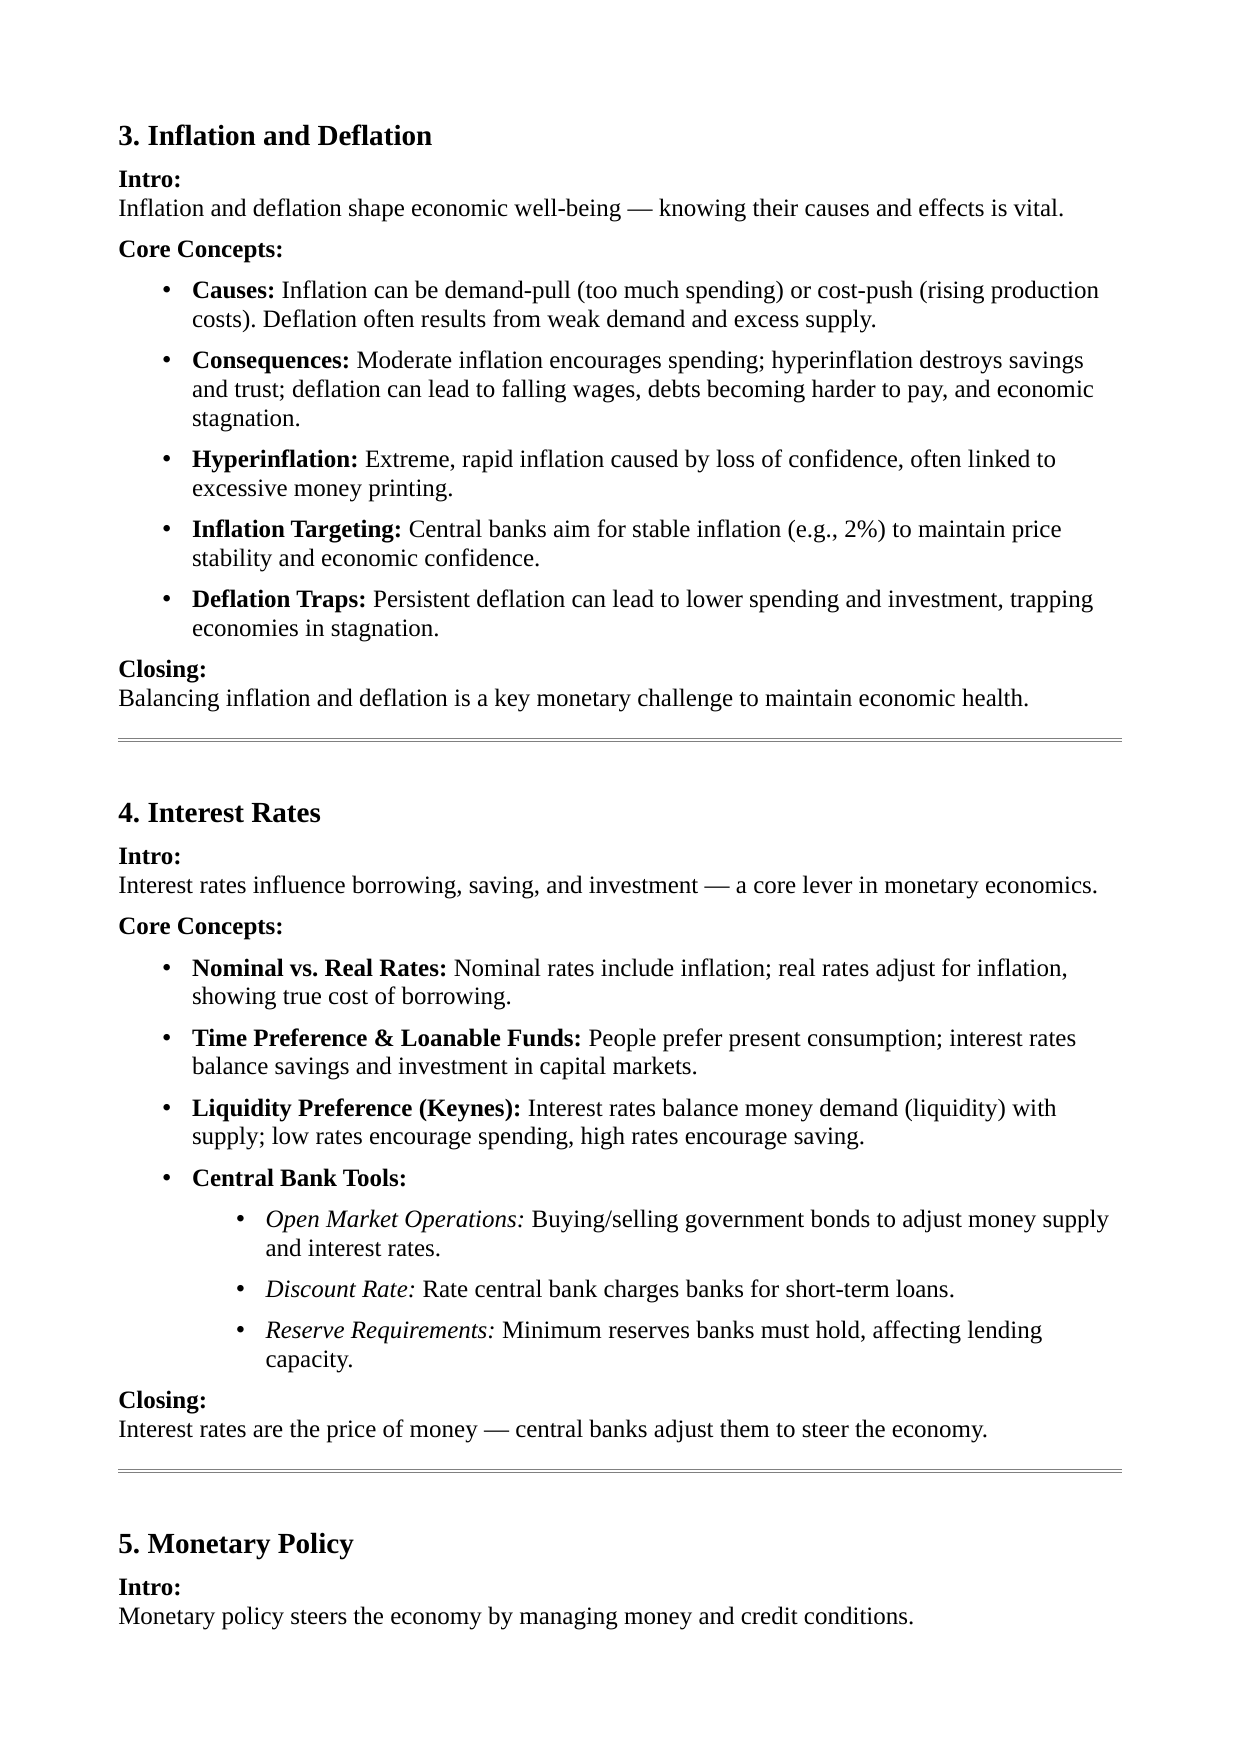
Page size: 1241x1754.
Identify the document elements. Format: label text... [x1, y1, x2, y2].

subtitle 5. Monetary Policy [118, 1526, 1122, 1560]
subtitle 3. Inflation and Deflation [118, 118, 1122, 152]
list Discount Rate: Rate central bank charges banks for short-term loans. [236, 1274, 1122, 1303]
list Nominal vs. Real Rates: Nominal rates include inflation; real rates adjust for inflation, showing true cost of borrowing. [162, 953, 1122, 1010]
text Closing: Interest rates are the price of money — central banks adjust them to steer the economy. [118, 1385, 1122, 1443]
list Inflation Targeting: Central banks aim for stable inflation (e.g., 2%) to maintain price stability and economic confidence. [162, 514, 1122, 572]
list Deflation Traps: Persistent deflation can lead to lower spending and investment, trapping economies in stagnation. [162, 584, 1122, 642]
list Consequences: Moderate inflation encourages spending; hyperinflation destroys savings and trust; deflation can lead to falling wages, debts becoming harder to pay, and economic stagnation. [162, 345, 1122, 432]
list Hyperinflation: Extreme, rapid inflation caused by loss of confidence, often linked to excessive money printing. [162, 444, 1122, 502]
text Intro: Monetary policy steers the economy by managing money and credit conditions. [118, 1572, 1122, 1630]
text Intro: Inflation and deflation shape economic well-being — knowing their causes and effects is vital. [118, 164, 1122, 222]
text Core Concepts: [118, 234, 1122, 263]
text Closing: Balancing inflation and deflation is a key monetary challenge to maintain economic health. [118, 654, 1122, 712]
text Core Concepts: [118, 911, 1122, 940]
list Reserve Requirements: Minimum reserves banks must hold, affecting lending capacity. [236, 1315, 1122, 1373]
list Causes: Inflation can be demand-pull (too much spending) or cost-push (rising production costs). Deflation often results from weak demand and excess supply. [162, 275, 1122, 333]
text Intro: Interest rates influence borrowing, saving, and investment — a core lever in monetary economics. [118, 841, 1122, 899]
list Central Bank Tools: [162, 1163, 1122, 1191]
list Open Market Operations: Buying/selling government bonds to adjust money supply and interest rates. [236, 1204, 1122, 1261]
list Time Preference & Loanable Funds: People prefer present consumption; interest rates balance savings and investment in capital markets. [162, 1023, 1122, 1080]
subtitle 4. Interest Rates [118, 795, 1122, 829]
list Liquidity Preference (Keynes): Interest rates balance money demand (liquidity) with supply; low rates encourage spending, high rates encourage saving. [162, 1093, 1122, 1150]
